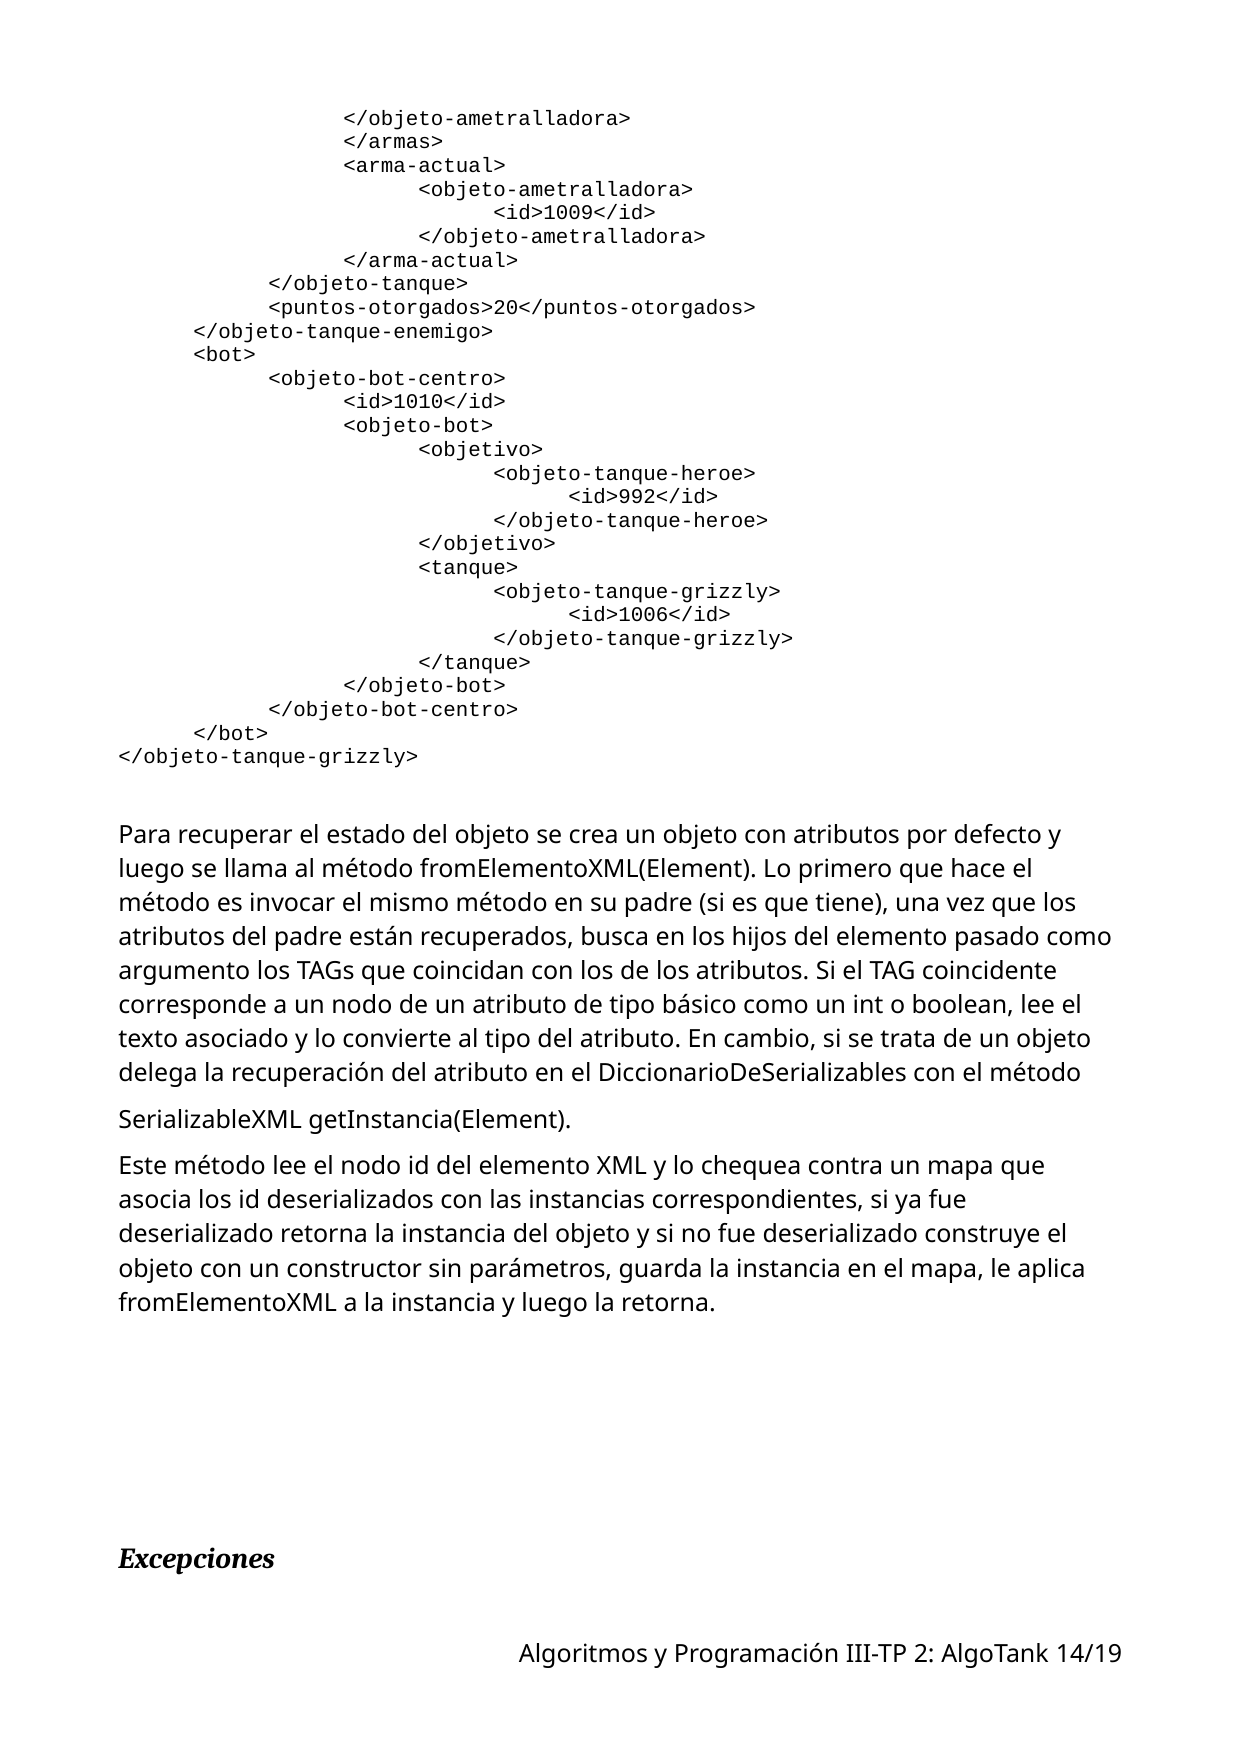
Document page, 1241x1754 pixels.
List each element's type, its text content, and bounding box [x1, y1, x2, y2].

text </objeto-tanque> [193, 273, 1122, 297]
text </objeto-ametralladora> [343, 226, 1122, 250]
text <arma-actual> [268, 155, 1122, 179]
text </tanque> [343, 652, 1122, 675]
text </objetivo> [343, 533, 1122, 557]
text <objeto-tanque-grizzly> [418, 581, 1122, 604]
text </objeto-bot-centro> [193, 699, 1122, 723]
text </objeto-tanque-grizzly> [118, 746, 1122, 770]
text </arma-actual> [268, 250, 1122, 273]
subtitle Excepciones [118, 1542, 1122, 1576]
text <id>1009</id> [418, 202, 1122, 226]
text </objeto-bot> [268, 675, 1122, 699]
text <tanque> [343, 557, 1122, 581]
text <id>992</id> [493, 486, 1122, 510]
text </objeto-tanque-grizzly> [418, 628, 1122, 652]
text Este método lee el nodo id del elemento XML y lo chequea contra un mapa que asocia los id deserializados con las instancias correspondientes, si ya fue deserializado retorna la instancia del objeto y si no fue deserializado construye el objeto con un constructor sin parámetros, guarda la instancia en el mapa, le aplica fromElementoXML a la instancia y luego la retorna. [118, 1148, 1122, 1318]
text <id>1010</id> [268, 392, 1122, 415]
text </bot> [118, 723, 1122, 746]
text <objeto-bot-centro> [193, 368, 1122, 392]
text <bot> [118, 344, 1122, 368]
text </objeto-tanque-heroe> [418, 510, 1122, 533]
text </objeto-ametralladora> [268, 108, 1122, 131]
text </objeto-tanque-enemigo> [118, 321, 1122, 344]
text <id>1006</id> [493, 604, 1122, 628]
text <objeto-tanque-heroe> [418, 462, 1122, 486]
text <objeto-bot> [268, 415, 1122, 439]
text <objetivo> [343, 439, 1122, 462]
text SerializableXML getInstancia(Element). [118, 1101, 1122, 1136]
text </armas> [268, 131, 1122, 155]
text <puntos-otorgados>20</puntos-otorgados> [193, 297, 1122, 321]
text Para recuperar el estado del objeto se crea un objeto con atributos por defecto y luego se llama al método fromElementoXML(Element). Lo primero que hace el método es invocar el mismo método en su padre (si es que tiene), una vez que los atributos del padre están recuperados, busca en los hijos del elemento pasado como argumento los TAGs que coincidan con los de los atributos. Si el TAG coincidente corresponde a un nodo de un atributo de tipo básico como un int o boolean, lee el texto asociado y lo convierte al tipo del atributo. En cambio, si se trata de un objeto delega la recuperación del atributo en el DiccionarioDeSerializables con el método [118, 816, 1122, 1089]
text <objeto-ametralladora> [343, 179, 1122, 202]
